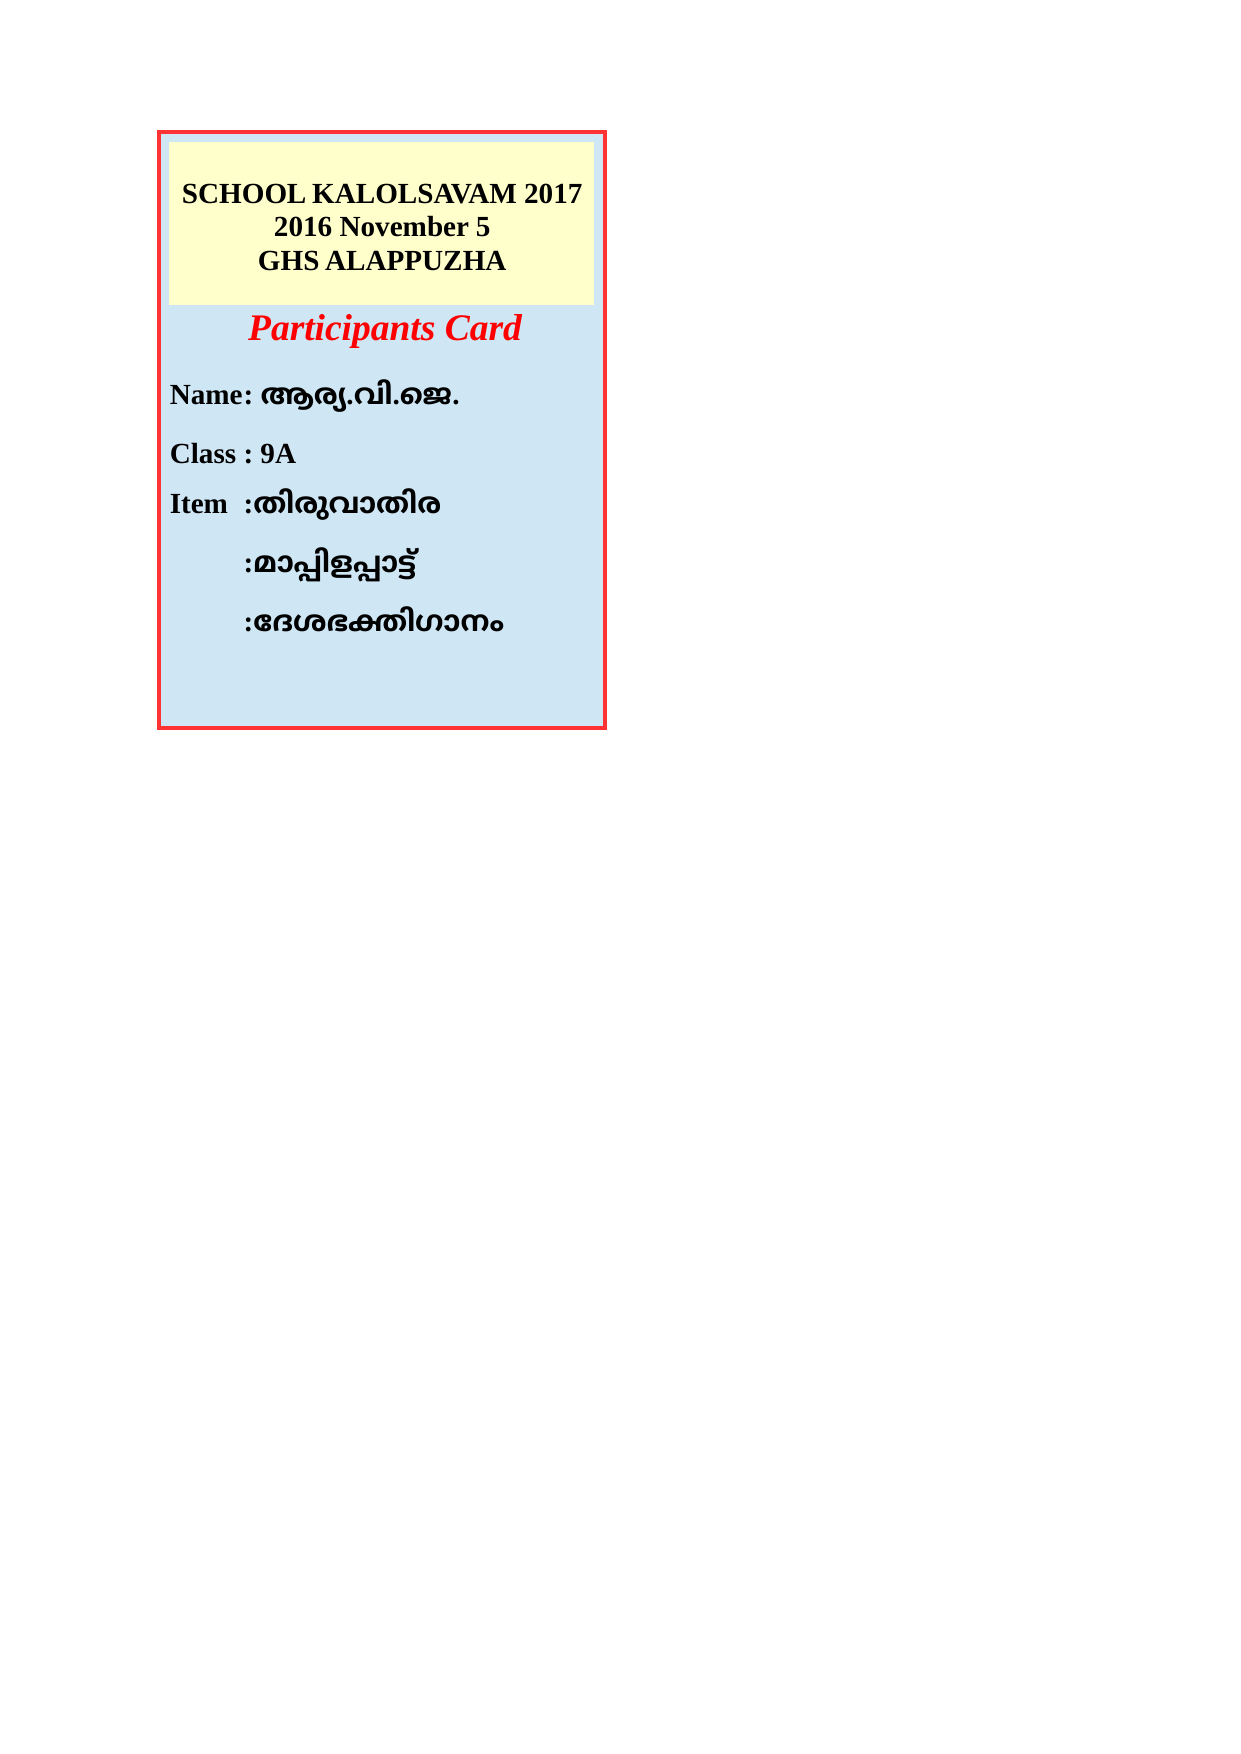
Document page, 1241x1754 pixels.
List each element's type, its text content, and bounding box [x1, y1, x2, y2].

text GHS ALAPPUZHA [169, 243, 594, 277]
text Name : ആര്യ.വി.ജെ. [169, 377, 594, 416]
text 2016 November 5 [169, 209, 594, 243]
text Participants Card [169, 305, 594, 348]
text :മാപ്പിളപ്പാട്ട് [169, 545, 594, 584]
text Item :തിരുവാതിര [169, 486, 594, 526]
text ­ [118, 118, 1122, 147]
text Class : 9A [169, 436, 594, 469]
text SCHOOL KALOLSAVAM 2017 [169, 176, 594, 209]
text :ദേശഭക്തിഗാനം [169, 604, 594, 643]
